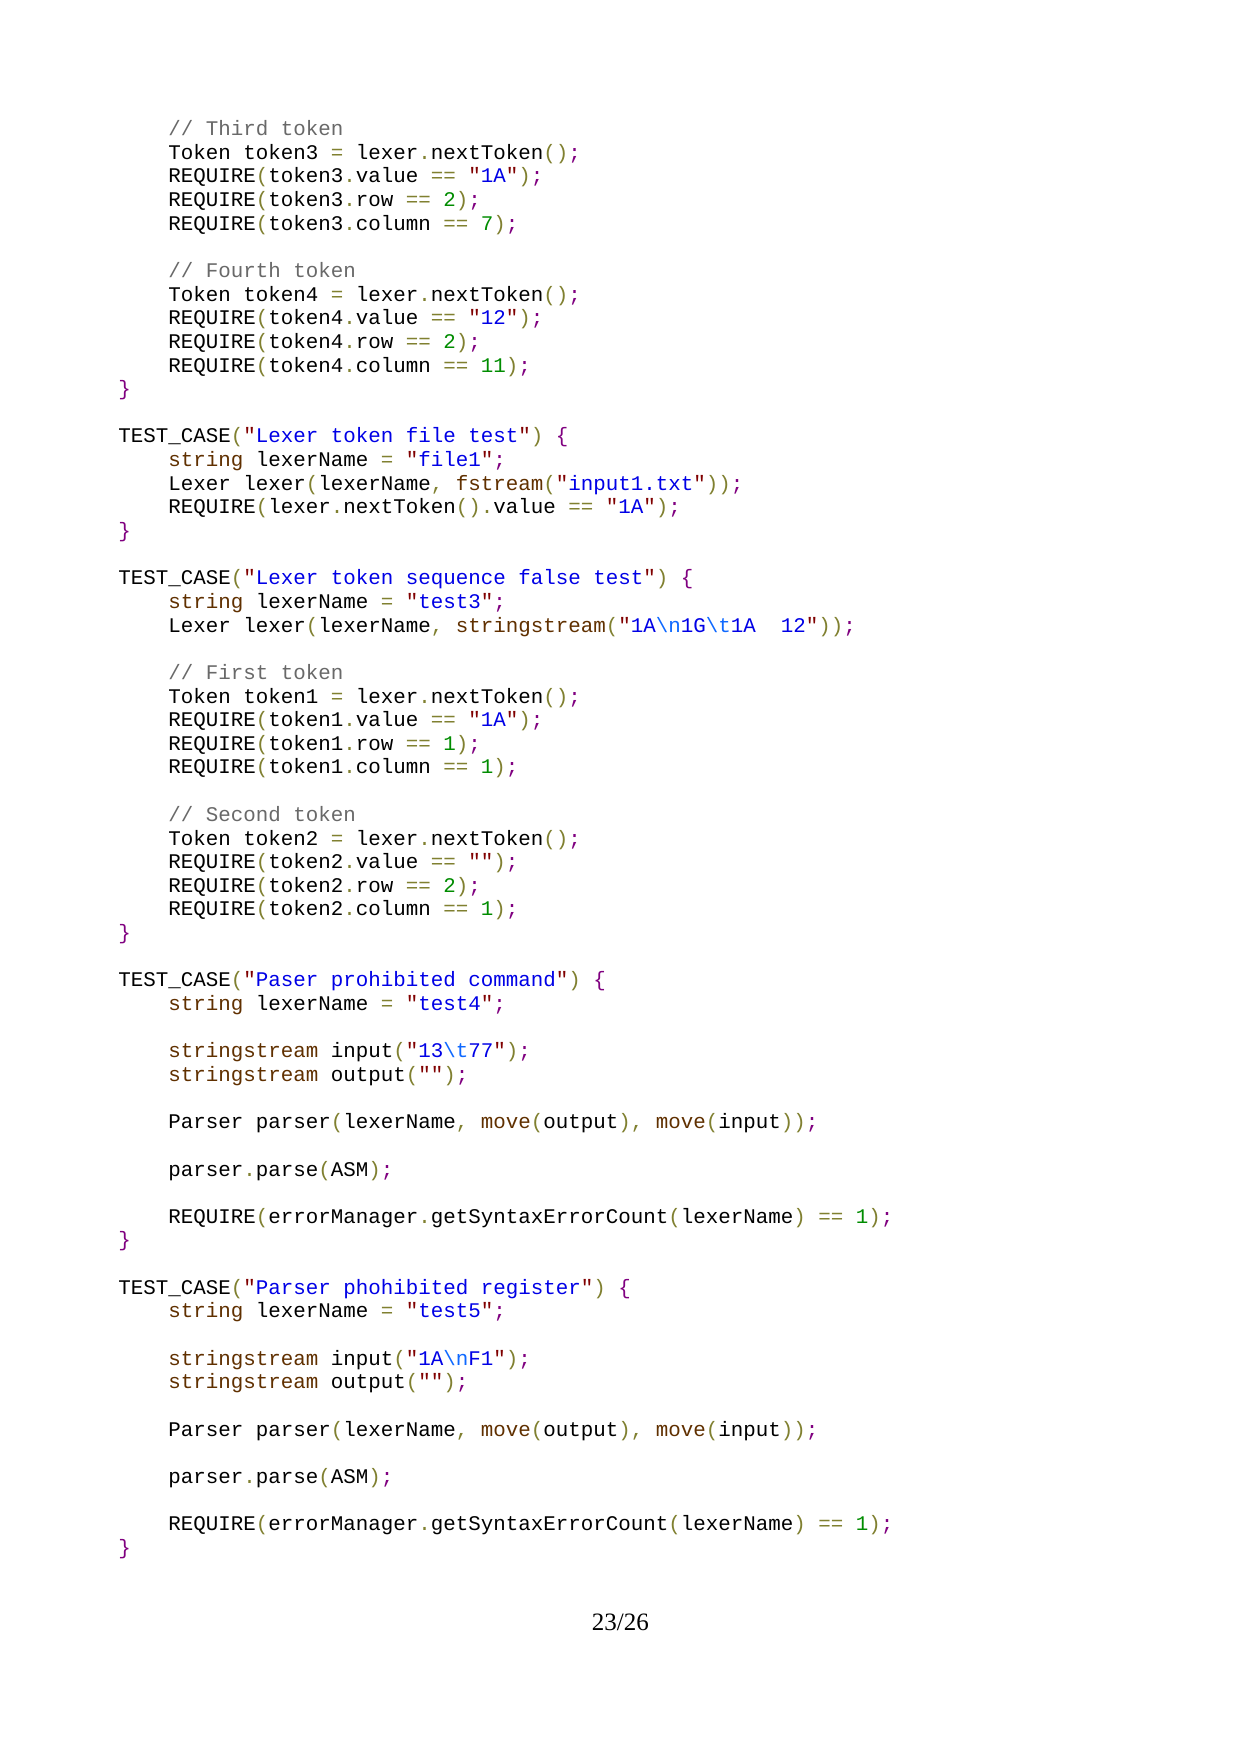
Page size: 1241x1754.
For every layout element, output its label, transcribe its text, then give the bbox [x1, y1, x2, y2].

text } [118, 1537, 1122, 1561]
text Lexer lexer(lexerName, stringstream("1A\n1G\t1A 12")); [118, 615, 1122, 638]
text TEST_CASE("Paser prohibited command") { [118, 969, 1122, 993]
text stringstream output(""); [118, 1064, 1122, 1088]
text stringstream input("13\t77"); [118, 1040, 1122, 1064]
text REQUIRE(token3.row == 2); [118, 189, 1122, 213]
text REQUIRE(lexer.nextToken().value == "1A"); [118, 496, 1122, 520]
text Parser parser(lexerName, move(output), move(input)); [118, 1111, 1122, 1135]
text stringstream output(""); [118, 1371, 1122, 1395]
text Token token2 = lexer.nextToken(); [118, 827, 1122, 851]
text Token token4 = lexer.nextToken(); [118, 284, 1122, 307]
text REQUIRE(token1.column == 1); [118, 757, 1122, 780]
text REQUIRE(token1.value == "1A"); [118, 709, 1122, 733]
text Parser parser(lexerName, move(output), move(input)); [118, 1419, 1122, 1442]
text REQUIRE(token2.row == 2); [118, 875, 1122, 898]
text TEST_CASE("Parser phohibited register") { [118, 1277, 1122, 1300]
text REQUIRE(token3.value == "1A"); [118, 165, 1122, 189]
text Token token3 = lexer.nextToken(); [118, 142, 1122, 165]
text REQUIRE(token2.value == ""); [118, 851, 1122, 875]
text REQUIRE(token4.row == 2); [118, 331, 1122, 354]
text } [118, 378, 1122, 402]
text TEST_CASE("Lexer token sequence false test") { [118, 567, 1122, 591]
text Token token1 = lexer.nextToken(); [118, 686, 1122, 709]
text REQUIRE(errorManager.getSyntaxErrorCount(lexerName) == 1); [118, 1513, 1122, 1537]
text REQUIRE(token4.value == "12"); [118, 307, 1122, 331]
text TEST_CASE("Lexer token file test") { [118, 426, 1122, 449]
text parser.parse(ASM); [118, 1466, 1122, 1489]
text string lexerName = "test3"; [118, 591, 1122, 615]
text // Fourth token [118, 260, 1122, 284]
text string lexerName = "test4"; [118, 993, 1122, 1017]
text REQUIRE(token3.column == 7); [118, 213, 1122, 236]
text string lexerName = "test5"; [118, 1300, 1122, 1324]
text // Third token [118, 118, 1122, 142]
text REQUIRE(errorManager.getSyntaxErrorCount(lexerName) == 1); [118, 1206, 1122, 1229]
text // Second token [118, 804, 1122, 827]
text } [118, 922, 1122, 946]
text REQUIRE(token2.column == 1); [118, 898, 1122, 922]
text // First token [118, 662, 1122, 686]
text REQUIRE(token1.row == 1); [118, 733, 1122, 757]
text stringstream input("1A\nF1"); [118, 1348, 1122, 1371]
text parser.parse(ASM); [118, 1158, 1122, 1182]
text REQUIRE(token4.column == 11); [118, 354, 1122, 378]
text string lexerName = "file1"; [118, 449, 1122, 473]
text } [118, 520, 1122, 544]
text Lexer lexer(lexerName, fstream("input1.txt")); [118, 473, 1122, 496]
text } [118, 1229, 1122, 1253]
